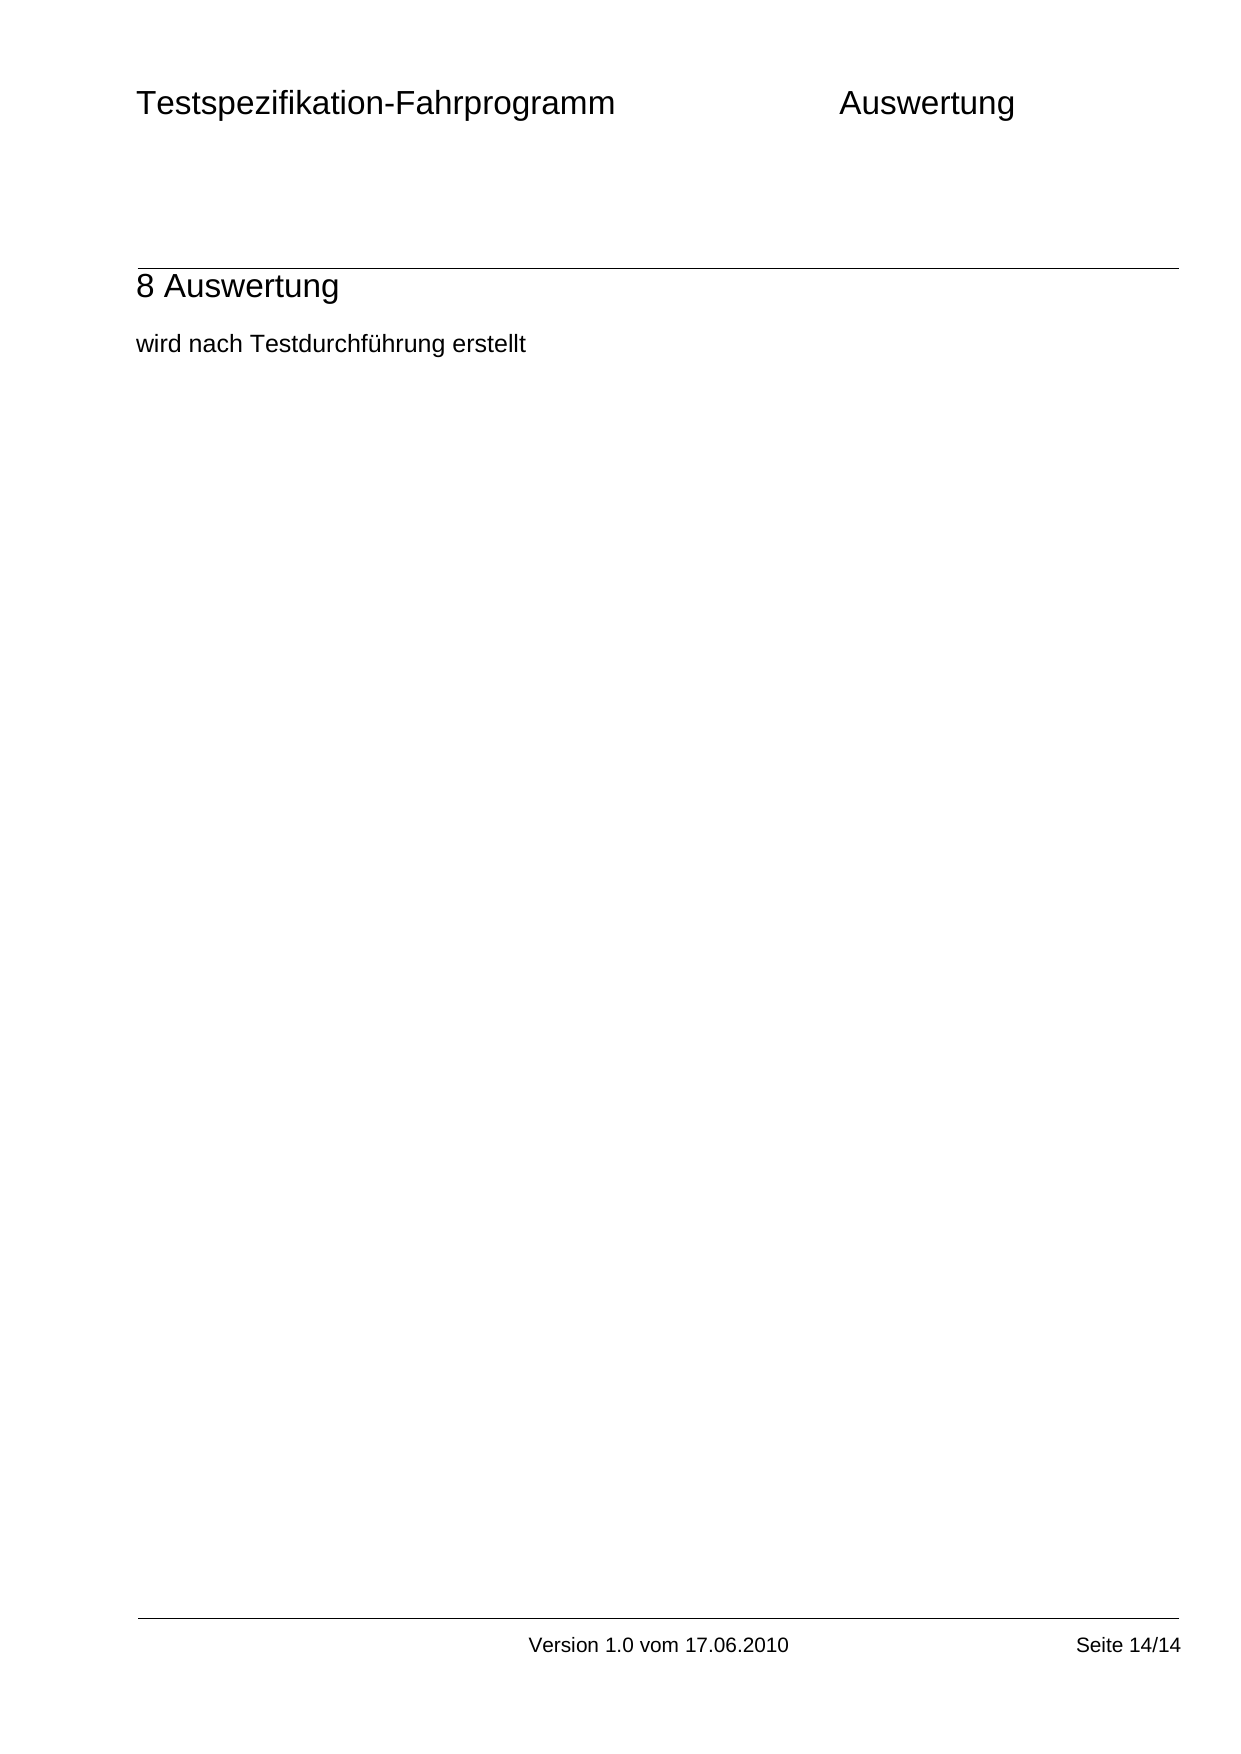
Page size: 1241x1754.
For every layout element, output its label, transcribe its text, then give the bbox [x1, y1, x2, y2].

text wird nach Testdurchführung erstellt [136, 329, 1181, 358]
subtitle Auswertung [333, 289, 1181, 304]
subtitle Auswertung [136, 289, 334, 304]
